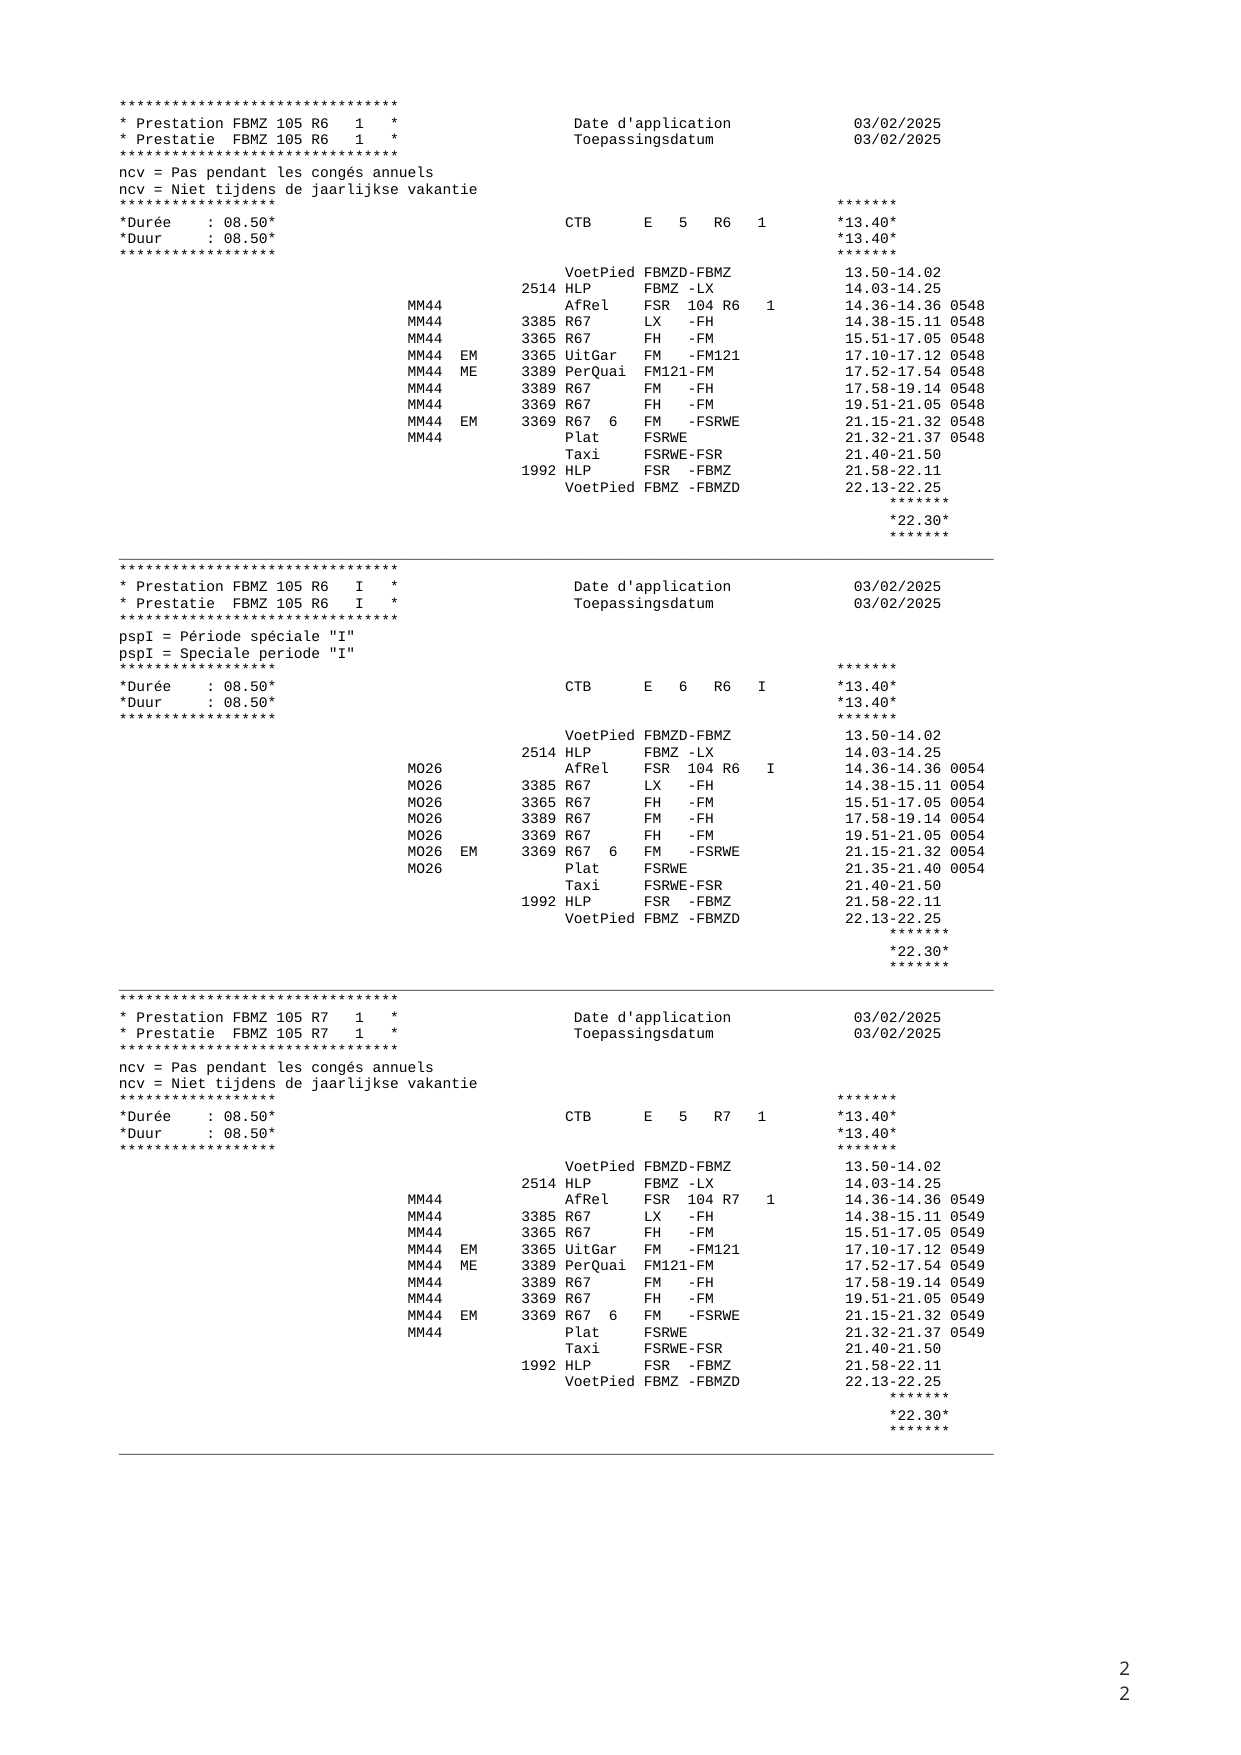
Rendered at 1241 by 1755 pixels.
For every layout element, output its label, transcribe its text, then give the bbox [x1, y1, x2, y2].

text ******************************** * Prestation FBMZ 105 R6 I * Date d'application 03/02/2025 * Prestatie FBMZ 105 R6 I * Toepassingsdatum 03/02/2025 ******************************** pspI = Période spéciale "I" pspI = Speciale periode "I" ****************** ******* *Durée : 08.50* CTB E 6 R6 I *13.40* *Duur : 08.50* *13.40* ****************** ******* VoetPied FBMZD-FBMZ 13.50-14.02 2514 HLP FBMZ -LX 14.03-14.25 MO26 AfRel FSR 104 R6 I 14.36-14.36 0054 MO26 3385 R67 LX -FH 14.38-15.11 0054 MO26 3365 R67 FH -FM 15.51-17.05 0054 MO26 3389 R67 FM -FH 17.58-19.14 0054 MO26 3369 R67 FH -FM 19.51-21.05 0054 MO26 EM 3369 R67 6 FM -FSRWE 21.15-21.32 0054 MO26 Plat FSRWE 21.35-21.40 0054 Taxi FSRWE-FSR 21.40-21.50 1992 HLP FSR -FBMZ 21.58-22.11 VoetPied FBMZ -FBMZD 22.13-22.25 ******* *22.30* ******* ____________________________________________________________________________________________________ [119, 563, 1122, 994]
text ******************************** * Prestation FBMZ 105 R6 1 * Date d'application 03/02/2025 * Prestatie FBMZ 105 R6 1 * Toepassingsdatum 03/02/2025 ******************************** ncv = Pas pendant les congés annuels ncv = Niet tijdens de jaarlijkse vakantie ****************** ******* *Durée : 08.50* CTB E 5 R6 1 *13.40* *Duur : 08.50* *13.40* ****************** ******* VoetPied FBMZD-FBMZ 13.50-14.02 2514 HLP FBMZ -LX 14.03-14.25 MM44 AfRel FSR 104 R6 1 14.36-14.36 0548 MM44 3385 R67 LX -FH 14.38-15.11 0548 MM44 3365 R67 FH -FM 15.51-17.05 0548 MM44 EM 3365 UitGar FM -FM121 17.10-17.12 0548 MM44 ME 3389 PerQuai FM121-FM 17.52-17.54 0548 MM44 3389 R67 FM -FH 17.58-19.14 0548 MM44 3369 R67 FH -FM 19.51-21.05 0548 MM44 EM 3369 R67 6 FM -FSRWE 21.15-21.32 0548 MM44 Plat FSRWE 21.32-21.37 0548 Taxi FSRWE-FSR 21.40-21.50 1992 HLP FSR -FBMZ 21.58-22.11 VoetPied FBMZ -FBMZD 22.13-22.25 ******* *22.30* ******* ____________________________________________________________________________________________________ [119, 99, 1122, 563]
text ******************************** * Prestation FBMZ 105 R7 1 * Date d'application 03/02/2025 * Prestatie FBMZ 105 R7 1 * Toepassingsdatum 03/02/2025 ******************************** ncv = Pas pendant les congés annuels ncv = Niet tijdens de jaarlijkse vakantie ****************** ******* *Durée : 08.50* CTB E 5 R7 1 *13.40* *Duur : 08.50* *13.40* ****************** ******* VoetPied FBMZD-FBMZ 13.50-14.02 2514 HLP FBMZ -LX 14.03-14.25 MM44 AfRel FSR 104 R7 1 14.36-14.36 0549 MM44 3385 R67 LX -FH 14.38-15.11 0549 MM44 3365 R67 FH -FM 15.51-17.05 0549 MM44 EM 3365 UitGar FM -FM121 17.10-17.12 0549 MM44 ME 3389 PerQuai FM121-FM 17.52-17.54 0549 MM44 3389 R67 FM -FH 17.58-19.14 0549 MM44 3369 R67 FH -FM 19.51-21.05 0549 MM44 EM 3369 R67 6 FM -FSRWE 21.15-21.32 0549 MM44 Plat FSRWE 21.32-21.37 0549 Taxi FSRWE-FSR 21.40-21.50 1992 HLP FSR -FBMZ 21.58-22.11 VoetPied FBMZ -FBMZD 22.13-22.25 ******* *22.30* ******* ____________________________________________________________________________________________________ [119, 994, 1122, 1457]
